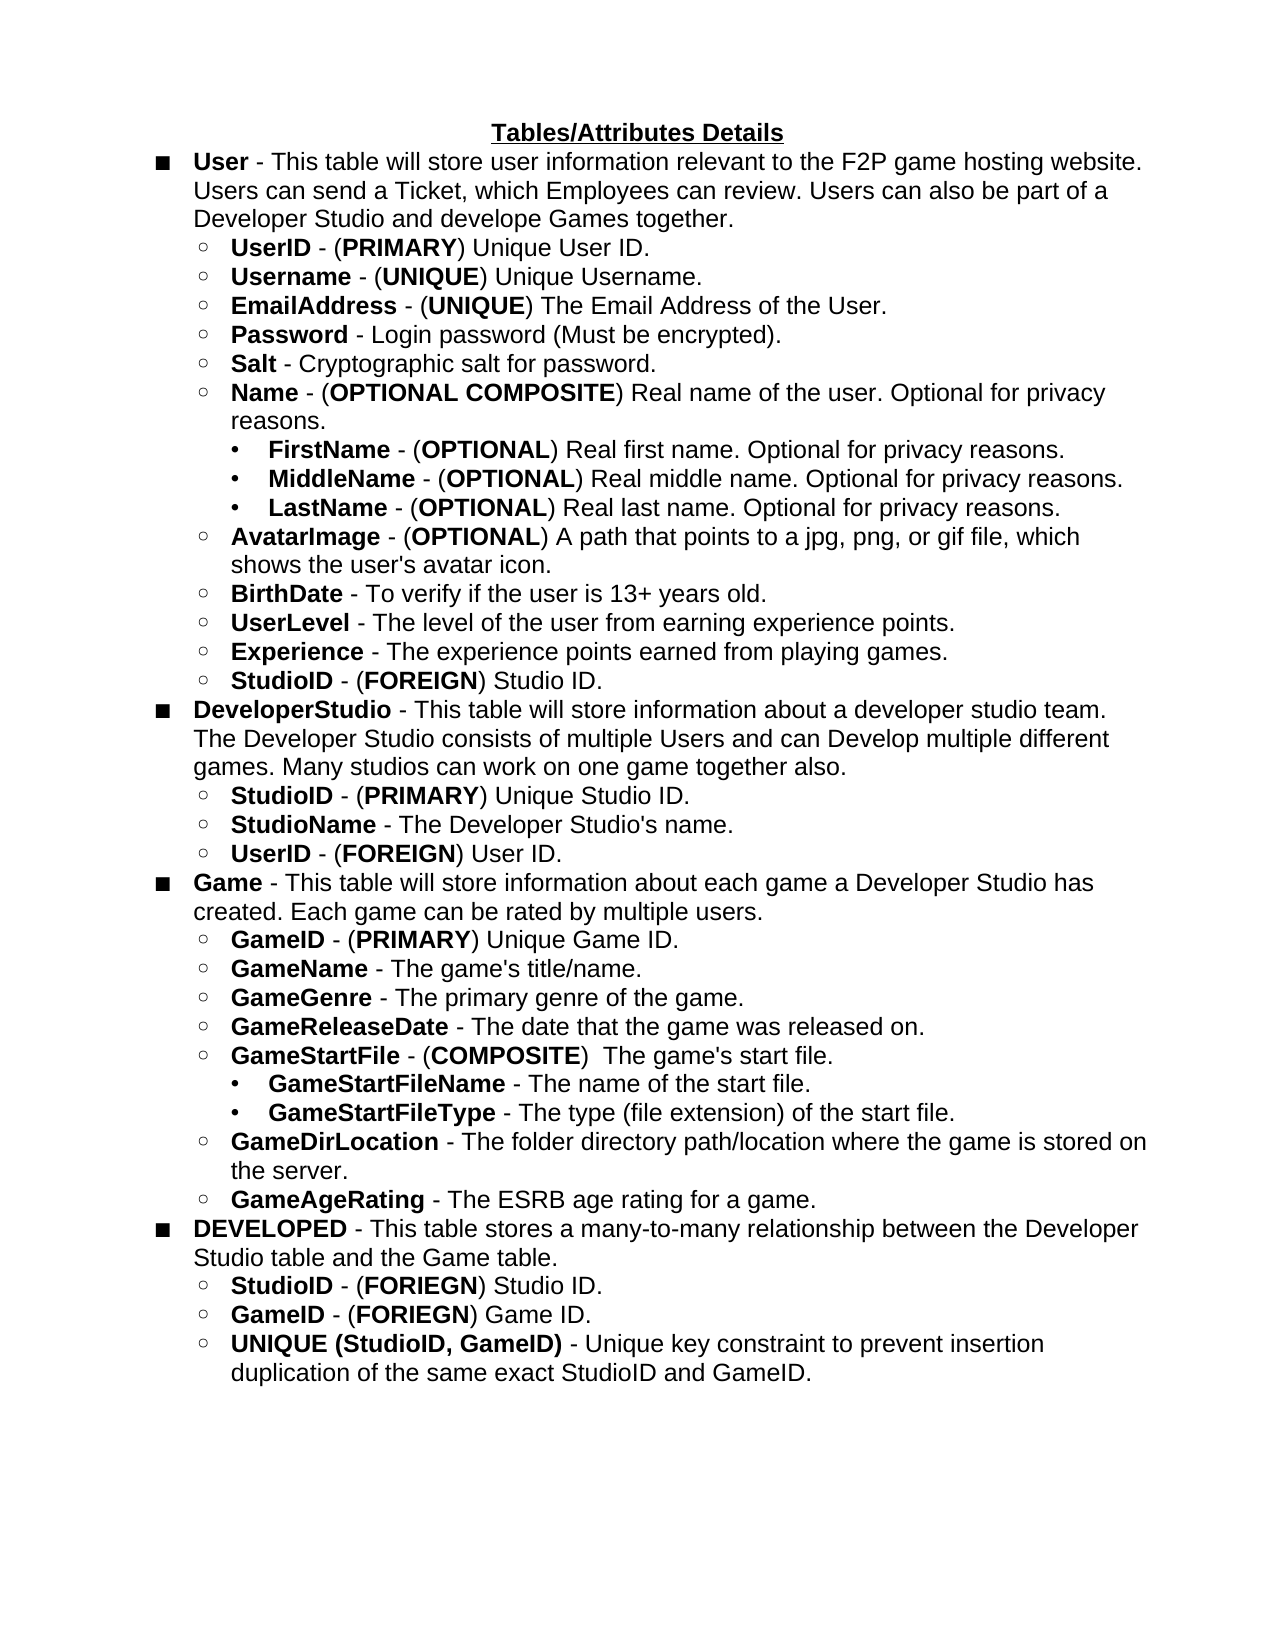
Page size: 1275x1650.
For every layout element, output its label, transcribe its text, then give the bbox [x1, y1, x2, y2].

list Name - (OPTIONAL COMPOSITE) Real name of the user. Optional for privacy reasons. [193, 377, 1157, 435]
list UserID - (PRIMARY) Unique User ID. [193, 233, 1157, 262]
list StudioID - (PRIMARY) Unique Studio ID. [193, 781, 1157, 810]
list GameID - (PRIMARY) Unique Game ID. [193, 925, 1157, 954]
list DeveloperStudio - This table will store information about a developer studio team. The Developer Studio consists of multiple Users and can Develop multiple different games. Many studios can work on one game together also. [156, 695, 1157, 781]
list Experience - The experience points earned from playing games. [193, 637, 1157, 666]
list Salt - Cryptographic salt for password. [193, 349, 1157, 377]
list EmailAddress - (UNIQUE) The Email Address of the User. [193, 291, 1157, 320]
list FirstName - (OPTIONAL) Real first name. Optional for privacy reasons. [231, 435, 1157, 464]
list Password - Login password (Must be encrypted). [193, 320, 1157, 349]
list DEVELOPED - This table stores a many-to-many relationship between the Developer Studio table and the Game table. [156, 1214, 1157, 1271]
list AvatarImage - (OPTIONAL) A path that points to a jpg, png, or gif file, which shows the user's avatar icon. [193, 522, 1157, 579]
list StudioID - (FORIEGN) Studio ID. [193, 1271, 1157, 1300]
list Game - This table will store information about each game a Developer Studio has created. Each game can be rated by multiple users. [156, 868, 1157, 925]
list GameStartFileType - The type (file extension) of the start file. [231, 1098, 1157, 1127]
list StudioID - (FOREIGN) Studio ID. [193, 666, 1157, 695]
list Username - (UNIQUE) Unique Username. [193, 262, 1157, 291]
list MiddleName - (OPTIONAL) Real middle name. Optional for privacy reasons. [231, 464, 1157, 493]
list GameAgeRating - The ESRB age rating for a game. [193, 1185, 1157, 1214]
list GameName - The game's title/name. [193, 954, 1157, 983]
list GameStartFileName - The name of the start file. [231, 1069, 1157, 1098]
list GameStartFile - (COMPOSITE) The game's start file. [193, 1041, 1157, 1069]
list BirthDate - To verify if the user is 13+ years old. [193, 579, 1157, 608]
list LastName - (OPTIONAL) Real last name. Optional for privacy reasons. [231, 493, 1157, 522]
list GameReleaseDate - The date that the game was released on. [193, 1012, 1157, 1041]
text Tables/Attributes Details [118, 118, 1157, 147]
list UNIQUE (StudioID, GameID) - Unique key constraint to prevent insertion duplication of the same exact StudioID and GameID. [193, 1329, 1157, 1387]
list UserID - (FOREIGN) User ID. [193, 839, 1157, 868]
list UserLevel - The level of the user from earning experience points. [193, 608, 1157, 637]
list StudioName - The Developer Studio's name. [193, 810, 1157, 839]
list GameID - (FORIEGN) Game ID. [193, 1300, 1157, 1329]
list GameDirLocation - The folder directory path/location where the game is stored on the server. [193, 1127, 1157, 1185]
list GameGenre - The primary genre of the game. [193, 983, 1157, 1012]
list User - This table will store user information relevant to the F2P game hosting website. Users can send a Ticket, which Employees can review. Users can also be part of a Developer Studio and develope Games together. [156, 147, 1157, 233]
